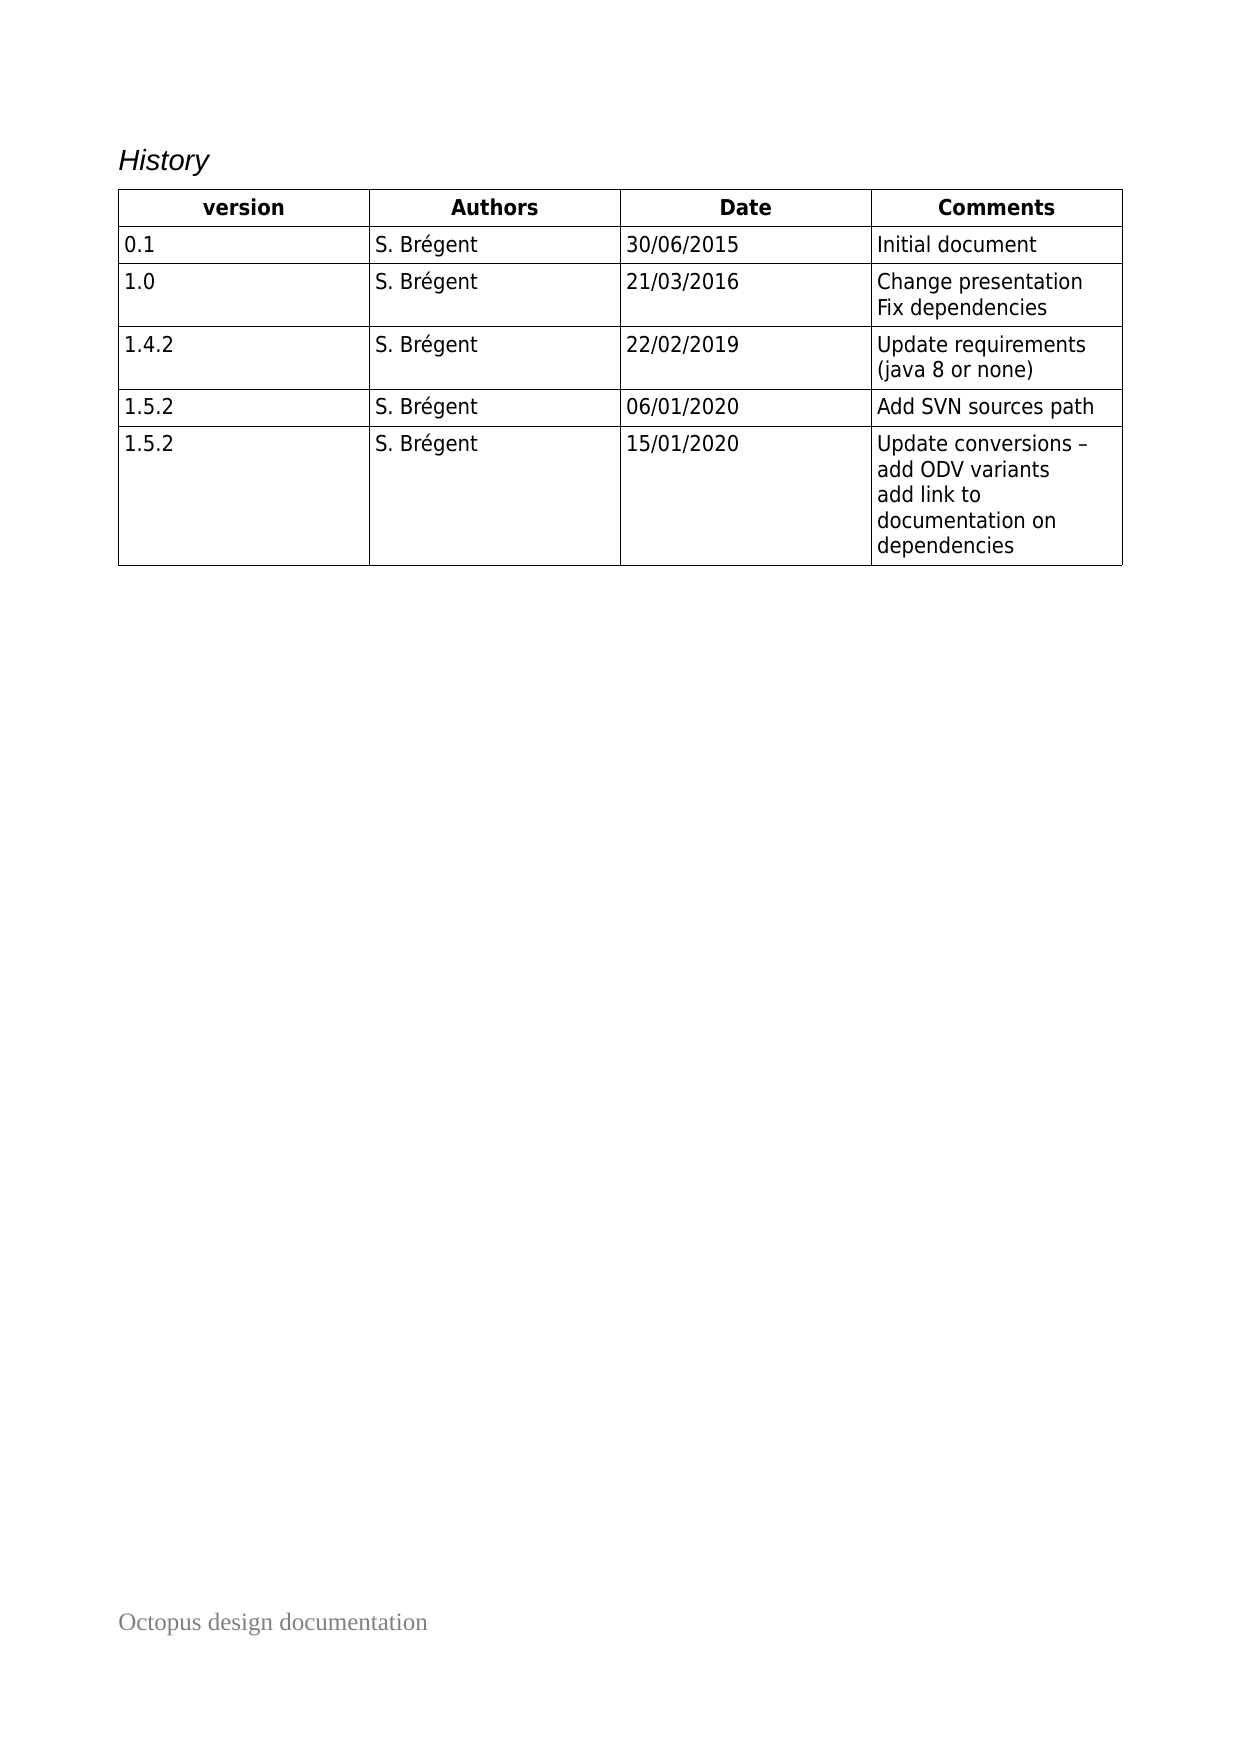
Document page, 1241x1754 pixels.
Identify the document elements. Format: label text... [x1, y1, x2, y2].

table_cell S. Brégent [370, 427, 620, 565]
table_cell S. Brégent [370, 327, 620, 388]
table_cell Update conversions – add ODV variants add link to documentation on dependencies [872, 427, 1122, 565]
table_cell 15/01/2020 [621, 427, 871, 565]
table_cell 1.5.2 [119, 427, 369, 565]
table_cell S. Brégent [370, 390, 620, 426]
table_header Authors [370, 190, 620, 226]
table_cell 1.0 [119, 264, 369, 326]
table_cell Change presentation Fix dependencies [872, 264, 1122, 326]
table_cell Add SVN sources path [872, 390, 1122, 426]
table_cell 21/03/2016 [621, 264, 871, 326]
table_cell 1.4.2 [119, 327, 369, 388]
subtitle History [118, 143, 1122, 177]
table_cell 0.1 [119, 227, 369, 263]
table_header Date [621, 190, 871, 226]
table_header Comments [872, 190, 1122, 226]
table_cell S. Brégent [370, 264, 620, 326]
table_cell Update requirements (java 8 or none) [872, 327, 1122, 388]
table_cell 30/06/2015 [621, 227, 871, 263]
table_cell 06/01/2020 [621, 390, 871, 426]
table_cell 1.5.2 [119, 390, 369, 426]
table_cell S. Brégent [370, 227, 620, 263]
table_cell 22/02/2019 [621, 327, 871, 388]
table_header version [119, 190, 369, 226]
table_cell Initial document [872, 227, 1122, 263]
